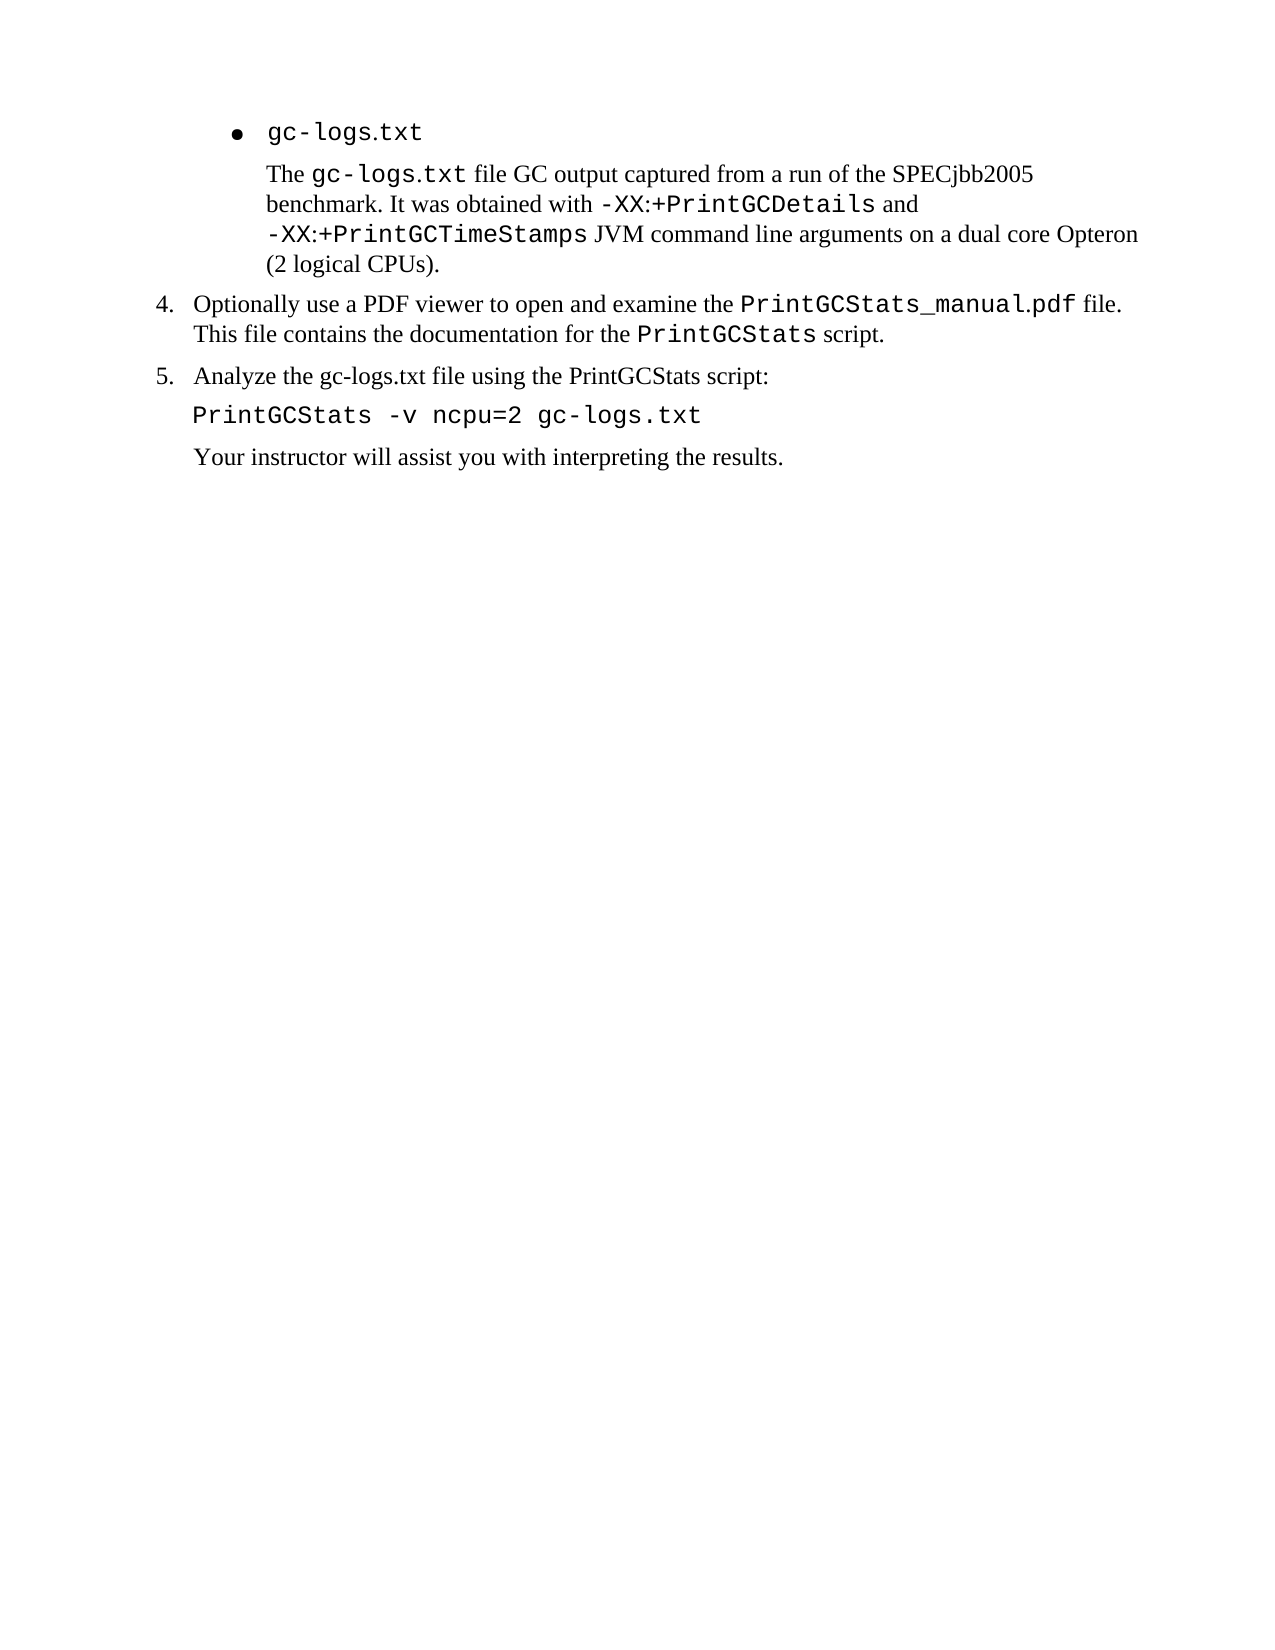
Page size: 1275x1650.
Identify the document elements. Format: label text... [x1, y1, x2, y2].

list gc-logs.txt [229, 118, 1157, 148]
text PrintGCStats -v ncpu=2 gc-logs.txt [192, 402, 1157, 431]
list Analyze the gc-logs.txt file using the PrintGCStats script: [156, 362, 1157, 390]
text The gc-logs.txt file GC output captured from a run of the SPECjbb2005 benchmark. It was obtained with -XX:+PrintGCDetails and -XX:+PrintGCTimeStamps JVM command line arguments on a dual core Opteron (2 logical CPUs). [266, 160, 1157, 277]
list Optionally use a PDF viewer to open and examine the PrintGCStats_manual.pdf file. This file contains the documentation for the PrintGCStats script. [156, 290, 1157, 349]
list Your instructor will assist you with interpreting the results. [156, 443, 1157, 471]
